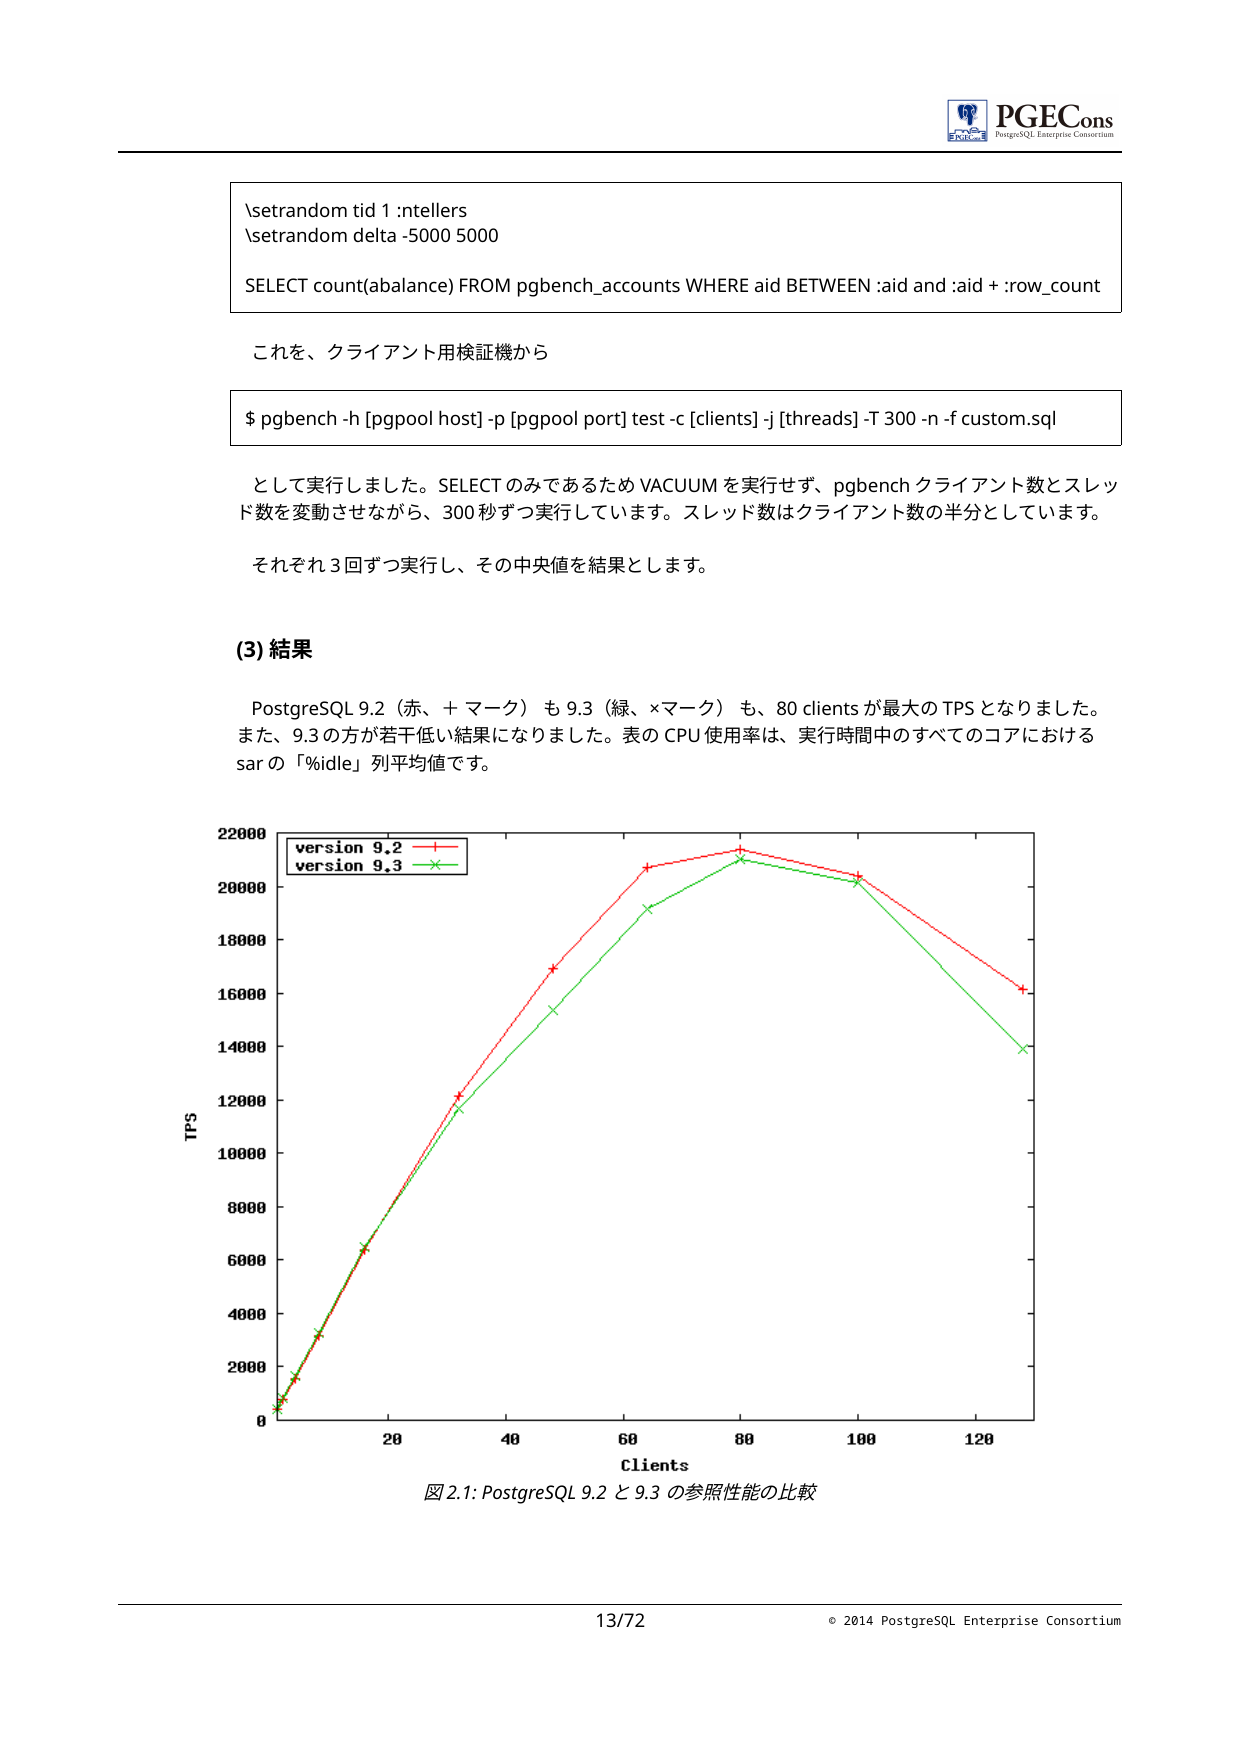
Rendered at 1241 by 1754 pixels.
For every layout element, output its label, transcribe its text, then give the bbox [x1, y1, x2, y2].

text 図 2.1: PostgreSQL 9.2 と 9.3 の参照性能の比較 [177, 1478, 1063, 1505]
text $ pgbench -h [pgpool host] -p [pgpool port] test -c [clients] -j [threads] -T 300 -n -f custom.sql [231, 391, 1121, 445]
text として実行しました。SELECTのみであるためVACUUMを実行せず、pgbenchクライアント数とスレッド数を変動させながら、300秒ずつ実行しています。スレッド数はクライアント数の半分としています。 [236, 470, 1122, 525]
text SELECT count(abalance) FROM pgbench_accounts WHERE aid BETWEEN :aid and :aid + :row_count [231, 257, 1121, 312]
picture [941, 94, 1119, 147]
text \setrandom tid 1 :ntellers [231, 183, 1121, 207]
text PostgreSQL 9.2（赤、＋ マーク） も 9.3（緑、×マーク） も、80 clients が最大のTPSとなりました。また、9.3の方が若干低い結果になりました。表のCPU使用率は、実行時間中のすべてのコアにおけるsarの「%idle」列平均値です。 [236, 694, 1122, 775]
subtitle 結果 [236, 632, 1122, 664]
text これを、クライアント用検証機から [236, 337, 1122, 364]
text \setrandom delta -5000 5000 [231, 207, 1121, 247]
text それぞれ3回ずつ実行し、その中央値を結果とします。 [236, 550, 1122, 577]
picture [177, 813, 1064, 1478]
